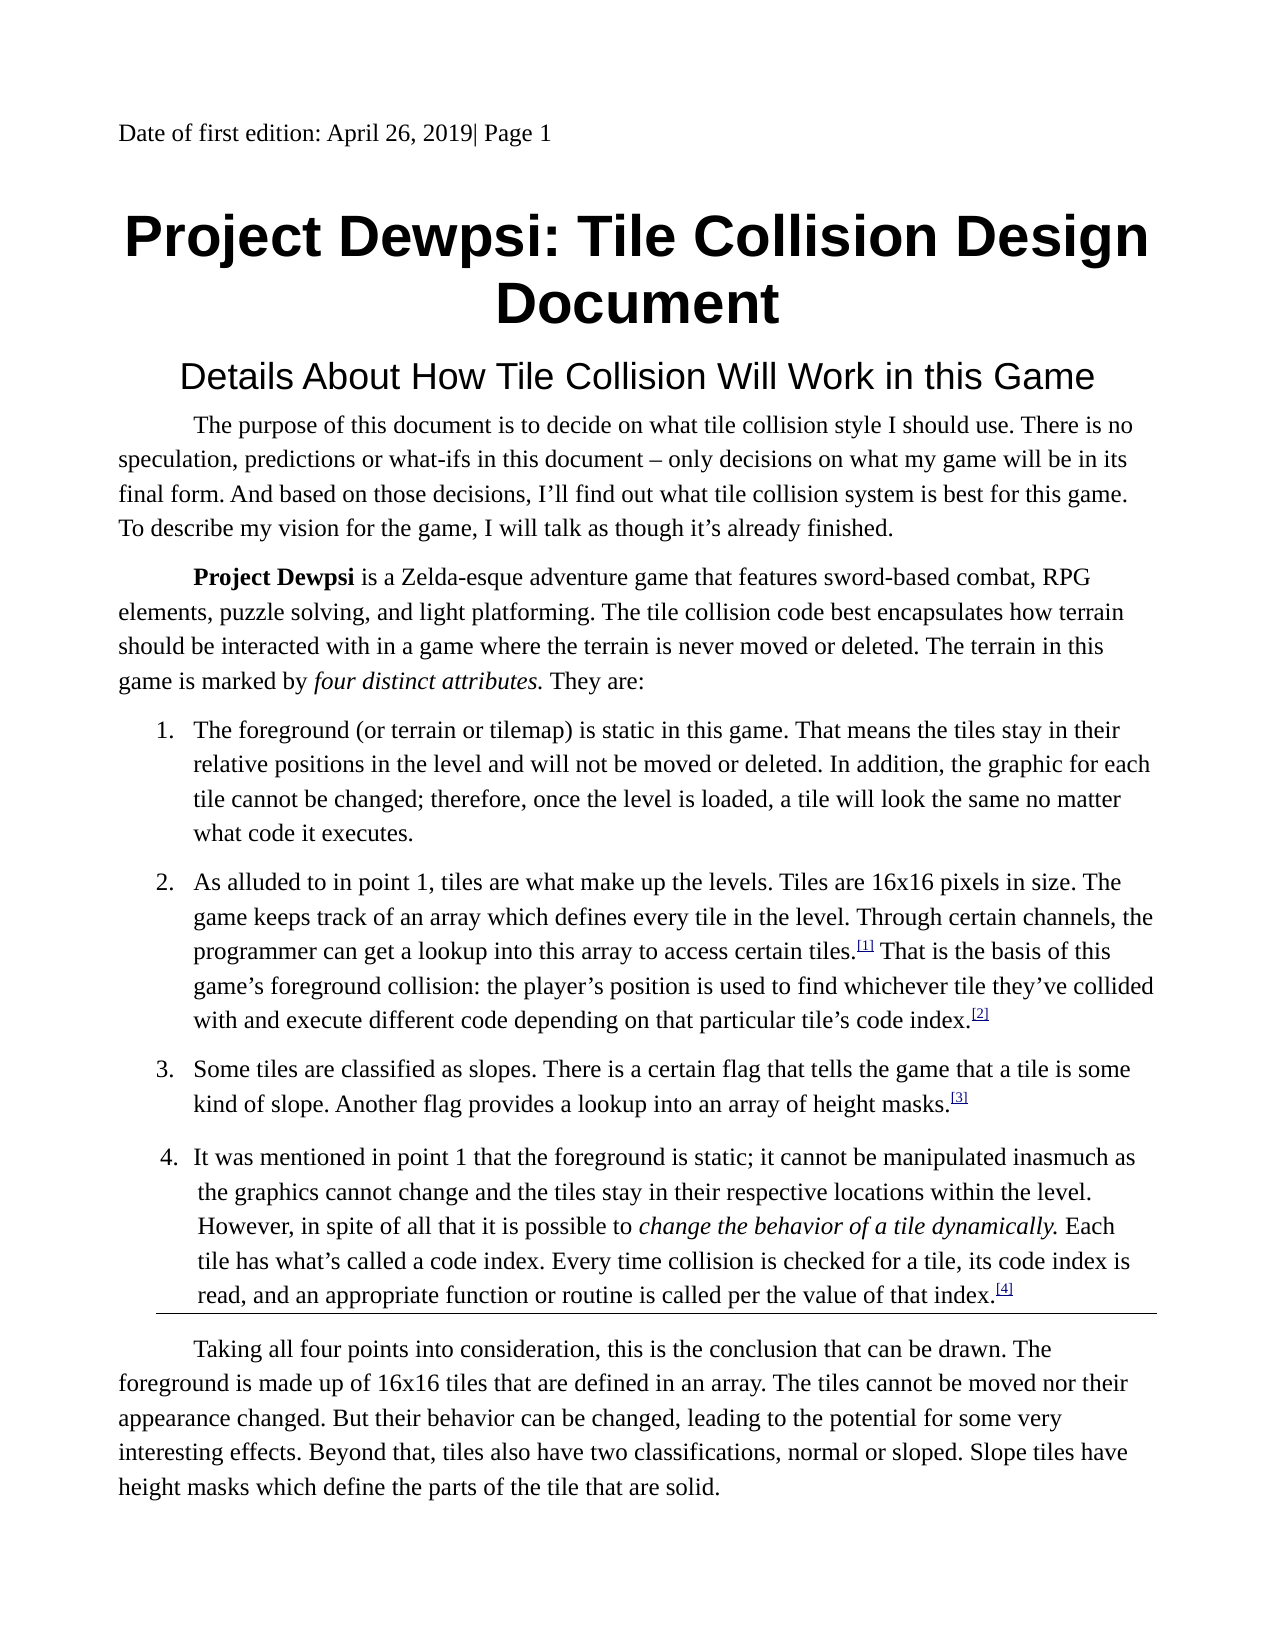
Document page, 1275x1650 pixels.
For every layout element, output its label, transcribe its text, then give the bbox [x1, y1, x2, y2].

list The foreground (or terrain or tilemap) is static in this game. That means the tiles stay in their relative positions in the level and will not be moved or deleted. In addition, the graphic for each tile cannot be changed; therefore, once the level is loaded, a tile will look the same no matter what code it executes. [156, 715, 1157, 847]
text Project Dewpsi is a Zelda-esque adventure game that features sword-based combat, RPG elements, puzzle solving, and light platforming. The tile collision code best encapsulates how terrain should be interacted with in a game where the terrain is never moved or deleted. The terrain in this game is marked by four distinct attributes. They are: [118, 562, 1157, 694]
subtitle Details About How Tile Collision Will Work in this Game [118, 354, 1157, 397]
list Some tiles are classified as slopes. There is a certain flag that tells the game that a tile is some kind of slope. Another flag provides a lookup into an array of height masks.[3] [156, 1054, 1157, 1118]
text The purpose of this document is to decide on what tile collision style I should use. There is no speculation, predictions or what-ifs in this document – only decisions on what my game will be in its final form. And based on those decisions, I’ll find out what tile collision system is best for this game. To describe my vision for the game, I will talk as though it’s already finished. [118, 410, 1157, 542]
list As alluded to in point 1, tiles are what make up the levels. Tiles are 16x16 pixels in size. The game keeps track of an array which defines every tile in the level. Through certain channels, the programmer can get a lookup into this array to access certain tiles.[1] That is the basis of this game’s foreground collision: the player’s position is used to find whichever tile they’ve collided with and execute different code depending on that particular tile’s code index.[2] [156, 867, 1157, 1034]
list It was mentioned in point 1 that the foreground is static; it cannot be manipulated inasmuch as the graphics cannot change and the tiles stay in their respective locations within the level. However, in spite of all that it is possible to change the behavior of a tile dynamically. Each tile has what’s called a code index. Every time collision is checked for a tile, its code index is read, and an appropriate function or routine is called per the value of that index.[4] [156, 1138, 1157, 1313]
text Taking all four points into consideration, this is the conclusion that can be drawn. The foreground is made up of 16x16 tiles that are defined in an array. The tiles cannot be moved nor their appearance changed. But their behavior can be changed, leading to the potential for some very interesting effects. Beyond that, tiles also have two classifications, normal or sloped. Slope tiles have height masks which define the parts of the tile that are solid. [118, 1334, 1157, 1500]
title Project Dewpsi: Tile Collision Design Document [118, 201, 1157, 336]
